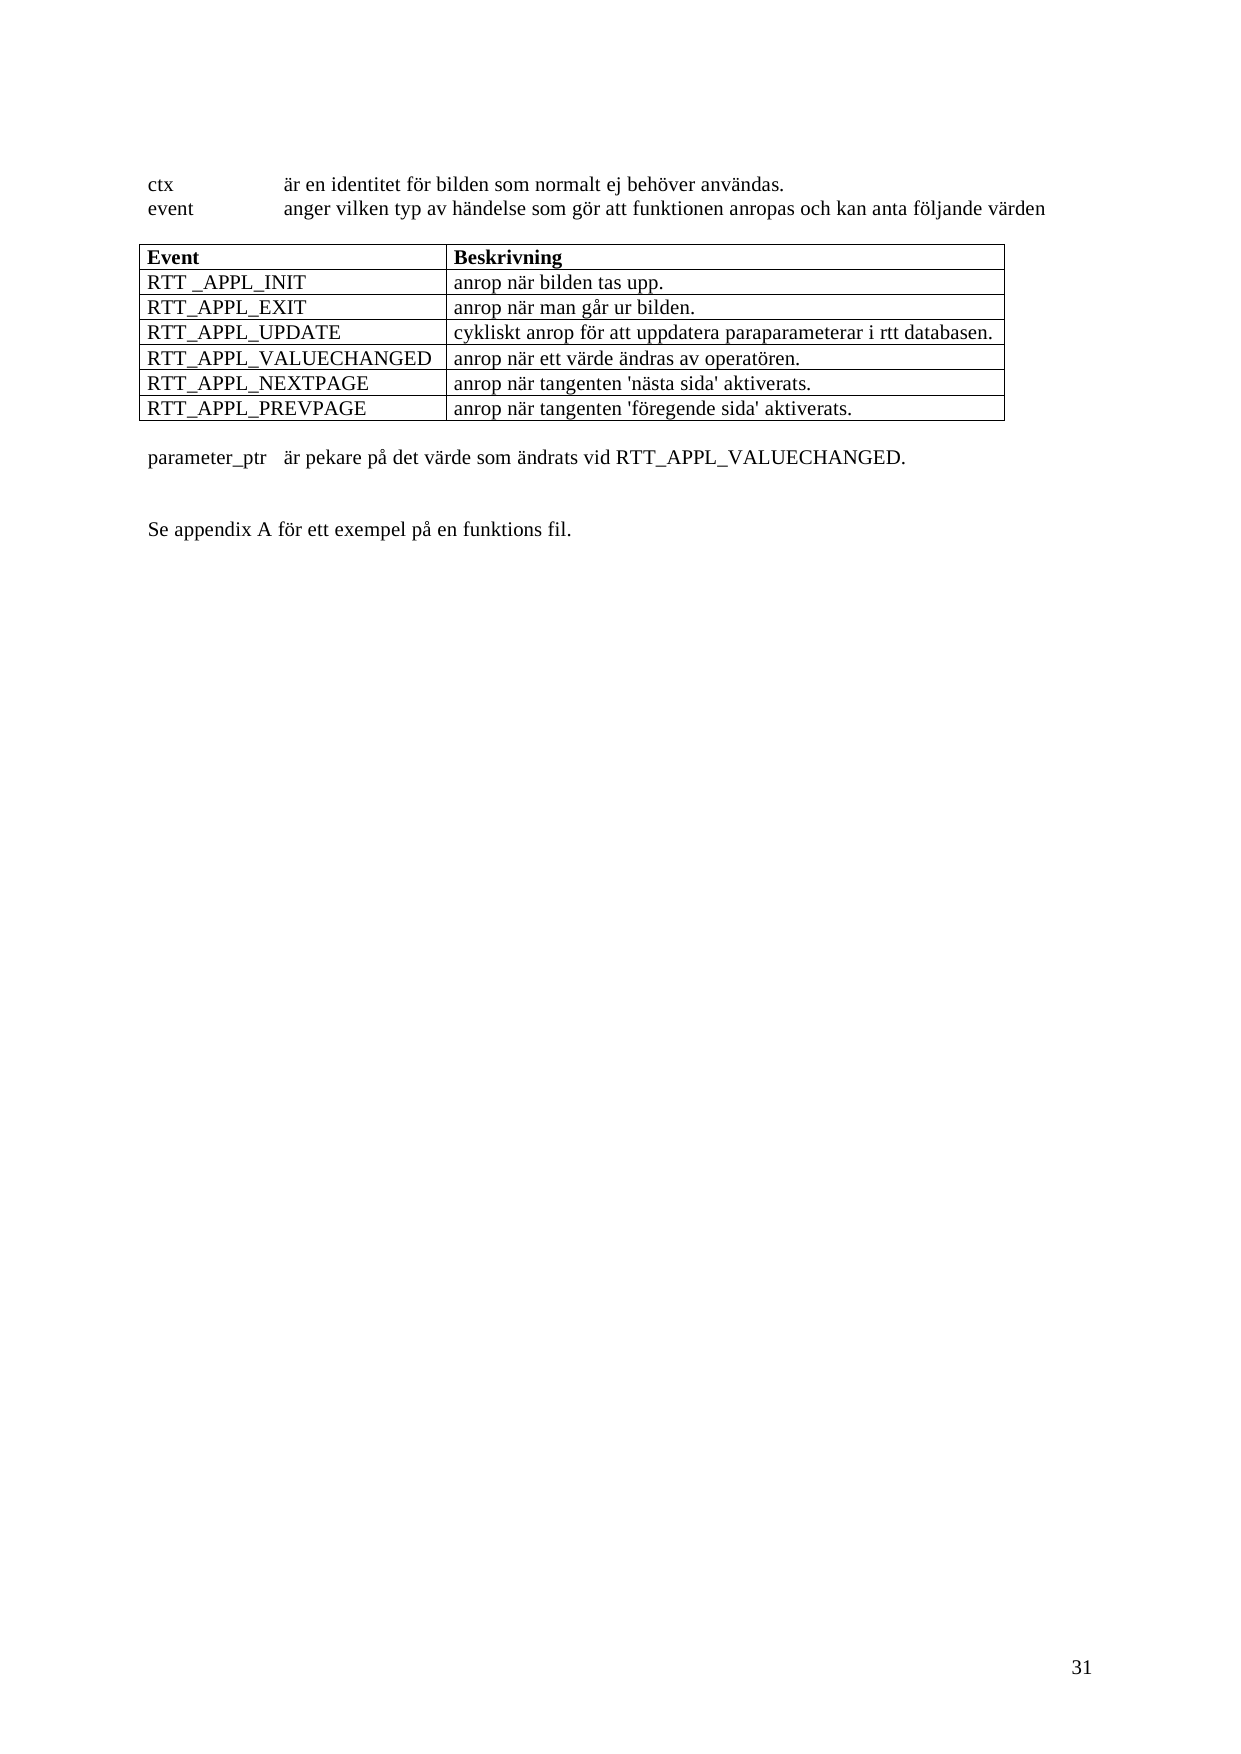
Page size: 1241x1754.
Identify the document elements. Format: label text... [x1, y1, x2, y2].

table_cell anrop när man går ur bilden. [447, 295, 1004, 319]
table_cell RTT _APPL_INIT [140, 270, 446, 294]
table_header Beskrivning [447, 245, 1004, 269]
table_cell RTT_APPL_VALUECHANGED [140, 345, 446, 369]
table_cell anrop när tangenten 'föregende sida' aktiverats. [447, 396, 1004, 419]
table_cell RTT_APPL_EXIT [140, 295, 446, 319]
text ctx är en identitet för bilden som normalt ej behöver användas. [148, 172, 1093, 196]
table_cell RTT_APPL_NEXTPAGE [140, 370, 446, 394]
table_cell cykliskt anrop för att uppdatera paraparameterar i rtt databasen. [447, 320, 1004, 344]
table_header Event [140, 245, 446, 269]
table_cell anrop när ett värde ändras av operatören. [447, 345, 1004, 369]
table_cell anrop när tangenten 'nästa sida' aktiverats. [447, 370, 1004, 394]
table_cell RTT_APPL_PREVPAGE [140, 396, 446, 419]
table_cell anrop när bilden tas upp. [447, 270, 1004, 294]
text Se appendix A för ett exempel på en funktions fil. [148, 517, 1093, 541]
text parameter_ptr är pekare på det värde som ändrats vid RTT_APPL_VALUECHANGED. [148, 445, 1093, 469]
table_cell RTT_APPL_UPDATE [140, 320, 446, 344]
text event anger vilken typ av händelse som gör att funktionen anropas och kan anta följande värden [148, 196, 1093, 220]
